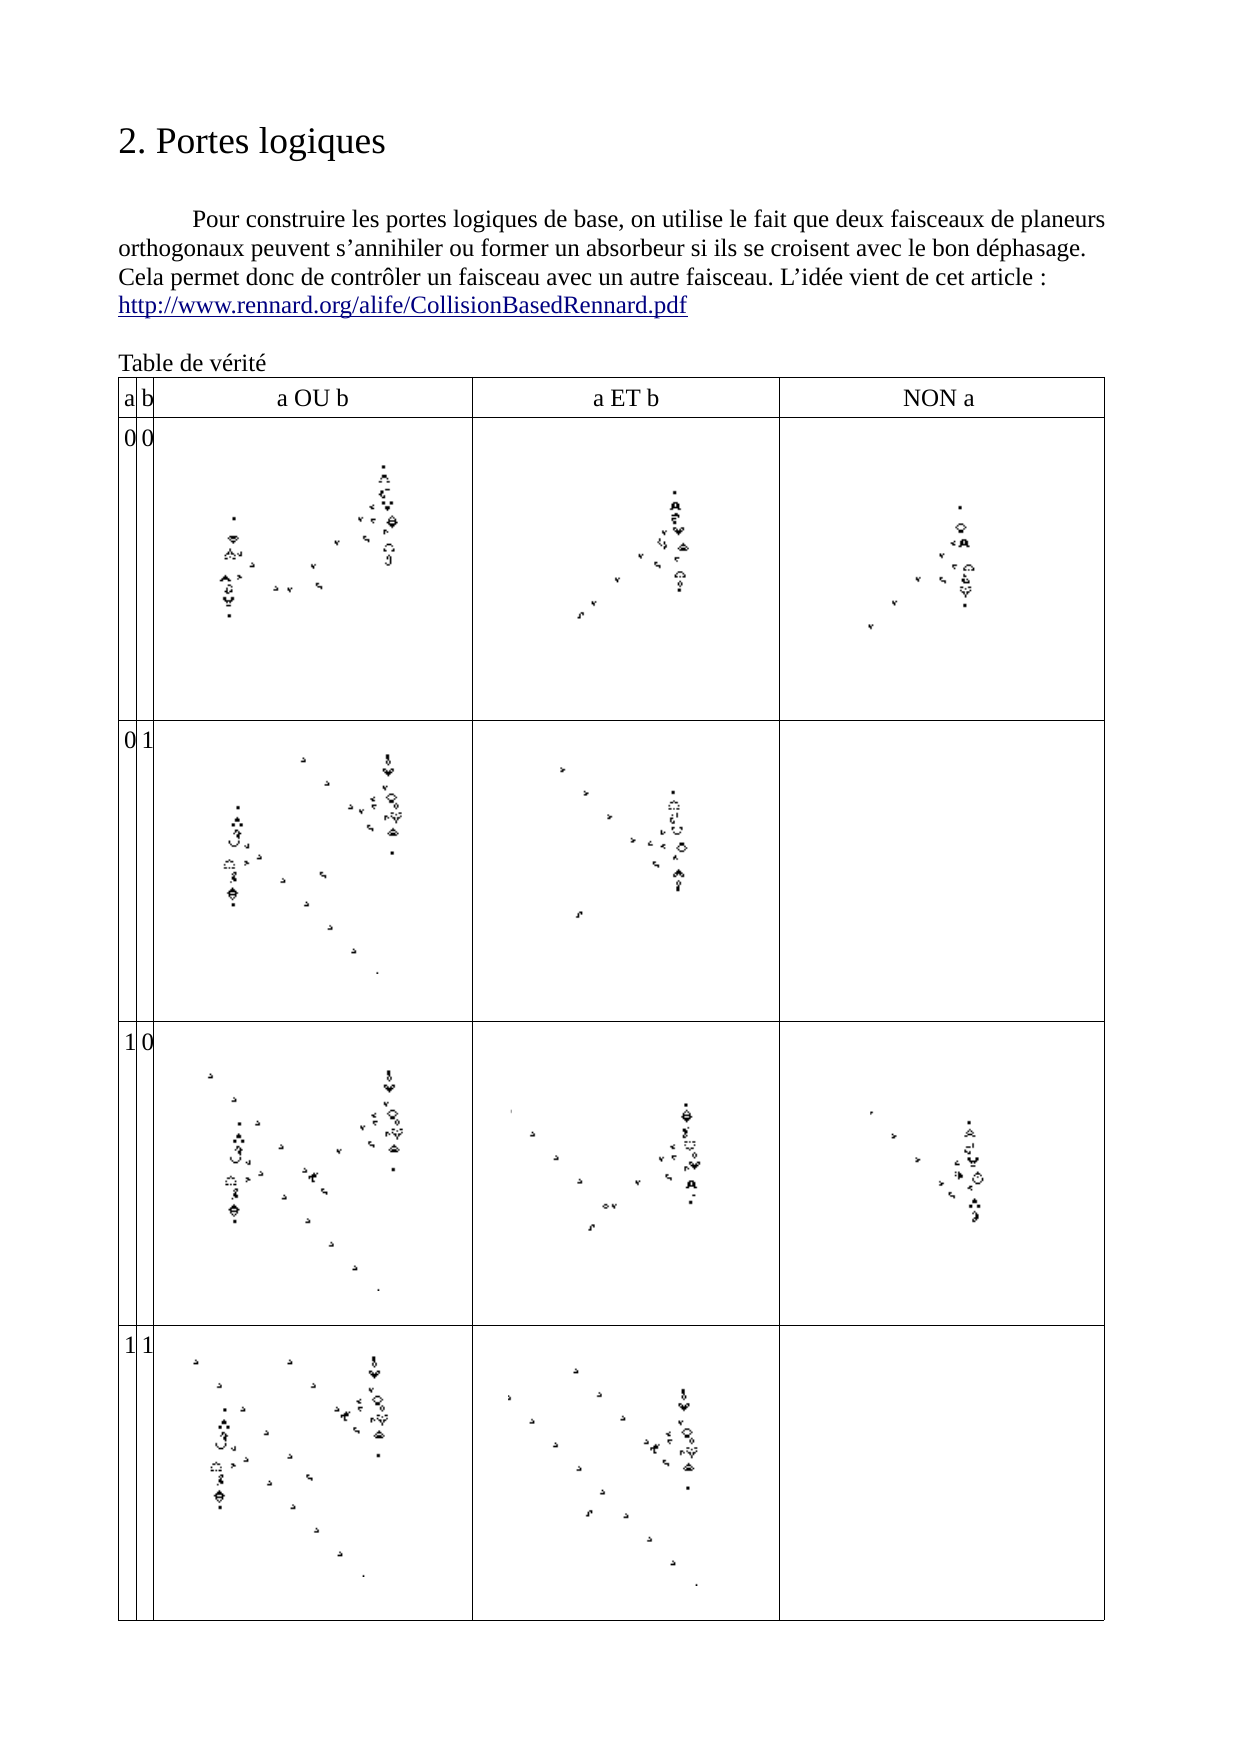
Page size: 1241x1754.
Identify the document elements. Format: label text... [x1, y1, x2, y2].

table_cell [473, 418, 779, 719]
table_header a ET b [473, 378, 779, 417]
table_header a OU b [154, 378, 472, 417]
table_cell 0 [137, 1022, 153, 1324]
text 2. Portes logiques [118, 118, 1122, 161]
text http://www.rennard.org/alife/CollisionBasedRennard.pdf [118, 291, 1122, 319]
picture [498, 453, 736, 688]
table_cell 0 [137, 418, 153, 719]
table_cell [780, 418, 1104, 719]
picture [870, 1104, 1012, 1246]
table_cell 1 [137, 721, 153, 1021]
table_cell [154, 418, 472, 719]
table_cell 1 [137, 1326, 153, 1620]
table_cell [154, 1022, 472, 1324]
table_cell [780, 1022, 1104, 1324]
table_cell 1 [119, 1326, 136, 1620]
picture [175, 1342, 410, 1577]
picture [861, 489, 1003, 631]
picture [184, 450, 420, 685]
table_header a [119, 378, 136, 417]
table_cell 0 [119, 721, 136, 1021]
table_header b [137, 378, 153, 417]
table_cell [473, 1022, 779, 1324]
table_cell [154, 721, 472, 1021]
table_cell 0 [119, 418, 136, 719]
picture [508, 1351, 743, 1586]
table_cell [154, 1326, 472, 1620]
table_cell [473, 721, 779, 1021]
table_header NON a [780, 378, 1104, 417]
text Pour construire les portes logiques de base, on utilise le fait que deux faisceaux de planeurs orthogonaux peuvent s’annihiler ou former un absorbeur si ils se croisent avec le bon déphasage. [118, 204, 1122, 262]
table_cell [780, 1326, 1104, 1620]
picture [188, 739, 423, 974]
picture [188, 1055, 425, 1291]
picture [498, 752, 733, 987]
picture [510, 1063, 745, 1300]
table_cell 1 [119, 1022, 136, 1324]
text Table de vérité [118, 348, 1122, 377]
text Cela permet donc de contrôler un faisceau avec un autre faisceau. L’idée vient de cet article : [118, 262, 1122, 291]
table_cell [473, 1326, 779, 1620]
table_cell [780, 721, 1104, 1021]
